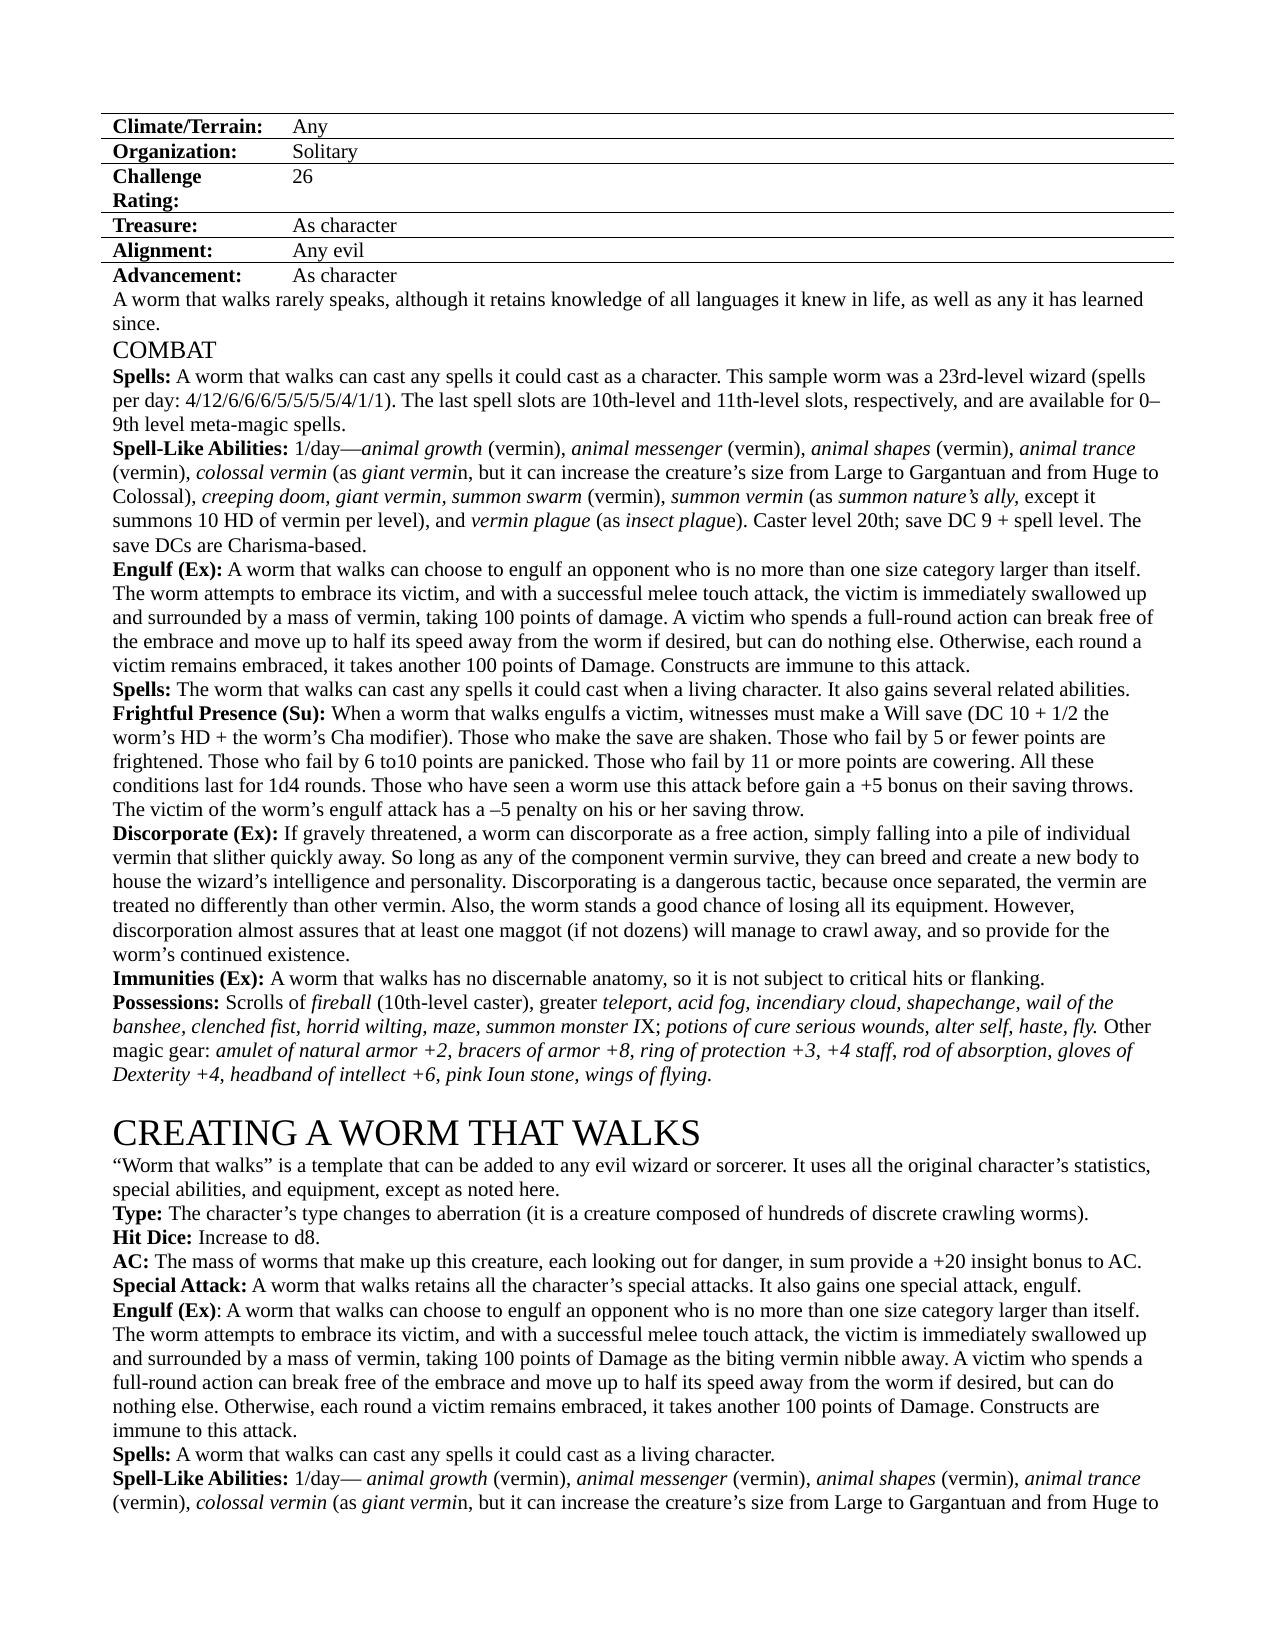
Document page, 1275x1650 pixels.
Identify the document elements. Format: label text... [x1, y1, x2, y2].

text Spell-Like Abilities: 1/day— animal growth (vermin), animal messenger (vermin), animal shapes (vermin), animal trance (vermin), colossal vermin (as giant vermin, but it can increase the creature’s size from Large to Gargantuan and from Huge to [112, 1466, 1162, 1514]
table_cell Solitary [281, 139, 1174, 163]
table_cell Climate/Terrain: [101, 114, 281, 138]
table_cell Treasure: [101, 213, 281, 237]
text Engulf (Ex): A worm that walks can choose to engulf an opponent who is no more than one size category larger than itself. The worm attempts to embrace its victim, and with a successful melee touch attack, the victim is immediately swallowed up and surrounded by a mass of vermin, taking 100 points of damage. A victim who spends a full-round action can break free of the embrace and move up to half its speed away from the worm if desired, but can do nothing else. Otherwise, each round a victim remains embraced, it takes another 100 points of Damage. Constructs are immune to this attack. [112, 557, 1162, 677]
table_cell As character [281, 213, 1174, 237]
table_cell Any [281, 114, 1174, 138]
text “Worm that walks” is a template that can be added to any evil wizard or sorcerer. It uses all the original character’s statistics, special abilities, and equipment, except as noted here. [112, 1153, 1162, 1201]
table_cell Any evil [281, 238, 1174, 262]
text Spells: A worm that walks can cast any spells it could cast as a character. This sample worm was a 23rd-level wizard (spells per day: 4/12/6/6/6/5/5/5/5/4/1/1). The last spell slots are 10th-level and 11th-level slots, respectively, and are available for 0–9th level meta-magic spells. [112, 364, 1162, 436]
text Spells: The worm that walks can cast any spells it could cast when a living character. It also gains several related abilities. [112, 677, 1162, 701]
text AC: The mass of worms that make up this creature, each looking out for danger, in sum provide a +20 insight bonus to AC. [112, 1249, 1162, 1273]
text Spell-Like Abilities: 1/day—animal growth (vermin), animal messenger (vermin), animal shapes (vermin), animal trance (vermin), colossal vermin (as giant vermin, but it can increase the creature’s size from Large to Gargantuan and from Huge to Colossal), creeping doom, giant vermin, summon swarm (vermin), summon vermin (as summon nature’s ally, except it summons 10 HD of vermin per level), and vermin plague (as insect plague). Caster level 20th; save DC 9 + spell level. The save DCs are Charisma-based. [112, 436, 1162, 557]
table_cell Organization: [101, 139, 281, 163]
table_cell Advancement: [101, 263, 281, 287]
text Spells: A worm that walks can cast any spells it could cast as a living character. [112, 1442, 1162, 1466]
text Possessions: Scrolls of fireball (10th-level caster), greater teleport, acid fog, incendiary cloud, shapechange, wail of the banshee, clenched fist, horrid wilting, maze, summon monster IX; potions of cure serious wounds, alter self, haste, fly. Other magic gear: amulet of natural armor +2, bracers of armor +8, ring of protection +3, +4 staff, rod of absorption, gloves of Dexterity +4, headband of intellect +6, pink Ioun stone, wings of flying. [112, 990, 1162, 1086]
text Frightful Presence (Su): When a worm that walks engulfs a victim, witnesses must make a Will save (DC 10 + 1/2 the worm’s HD + the worm’s Cha modifier). Those who make the save are shaken. Those who fail by 5 or fewer points are frightened. Those who fail by 6 to10 points are panicked. Those who fail by 11 or more points are cowering. All these conditions last for 1d4 rounds. Those who have seen a worm use this attack before gain a +5 bonus on their saving throws. The victim of the worm’s engulf attack has a –5 penalty on his or her saving throw. [112, 701, 1162, 821]
text Discorporate (Ex): If gravely threatened, a worm can discorporate as a free action, simply falling into a pile of individual vermin that slither quickly away. So long as any of the component vermin survive, they can breed and create a new body to house the wizard’s intelligence and personality. Discorporating is a dangerous tactic, because once separated, the vermin are treated no differently than other vermin. Also, the worm stands a good chance of losing all its equipment. However, discorporation almost assures that at least one maggot (if not dozens) will manage to crawl away, and so provide for the worm’s continued existence. [112, 821, 1162, 966]
table_cell Alignment: [101, 238, 281, 262]
text Immunities (Ex): A worm that walks has no discernable anatomy, so it is not subject to critical hits or flanking. [112, 966, 1162, 990]
subtitle CREATING A WORM THAT WALKS [112, 1110, 1162, 1153]
text A worm that walks rarely speaks, although it retains knowledge of all languages it knew in life, as well as any it has learned since. [112, 287, 1162, 335]
text Engulf (Ex): A worm that walks can choose to engulf an opponent who is no more than one size category larger than itself. The worm attempts to embrace its victim, and with a successful melee touch attack, the victim is immediately swallowed up and surrounded by a mass of vermin, taking 100 points of Damage as the biting vermin nibble away. A victim who spends a full-round action can break free of the embrace and move up to half its speed away from the worm if desired, but can do nothing else. Otherwise, each round a victim remains embraced, it takes another 100 points of Damage. Constructs are immune to this attack. [112, 1297, 1162, 1442]
text Hit Dice: Increase to d8. [112, 1225, 1162, 1249]
table_cell Challenge Rating: [101, 164, 281, 212]
text Special Attack: A worm that walks retains all the character’s special attacks. It also gains one special attack, engulf. [112, 1273, 1162, 1297]
text COMBAT [112, 335, 1162, 364]
text Type: The character’s type changes to aberration (it is a creature composed of hundreds of discrete crawling worms). [112, 1201, 1162, 1225]
table_cell As character [281, 263, 1174, 287]
table_cell 26 [281, 164, 1174, 212]
